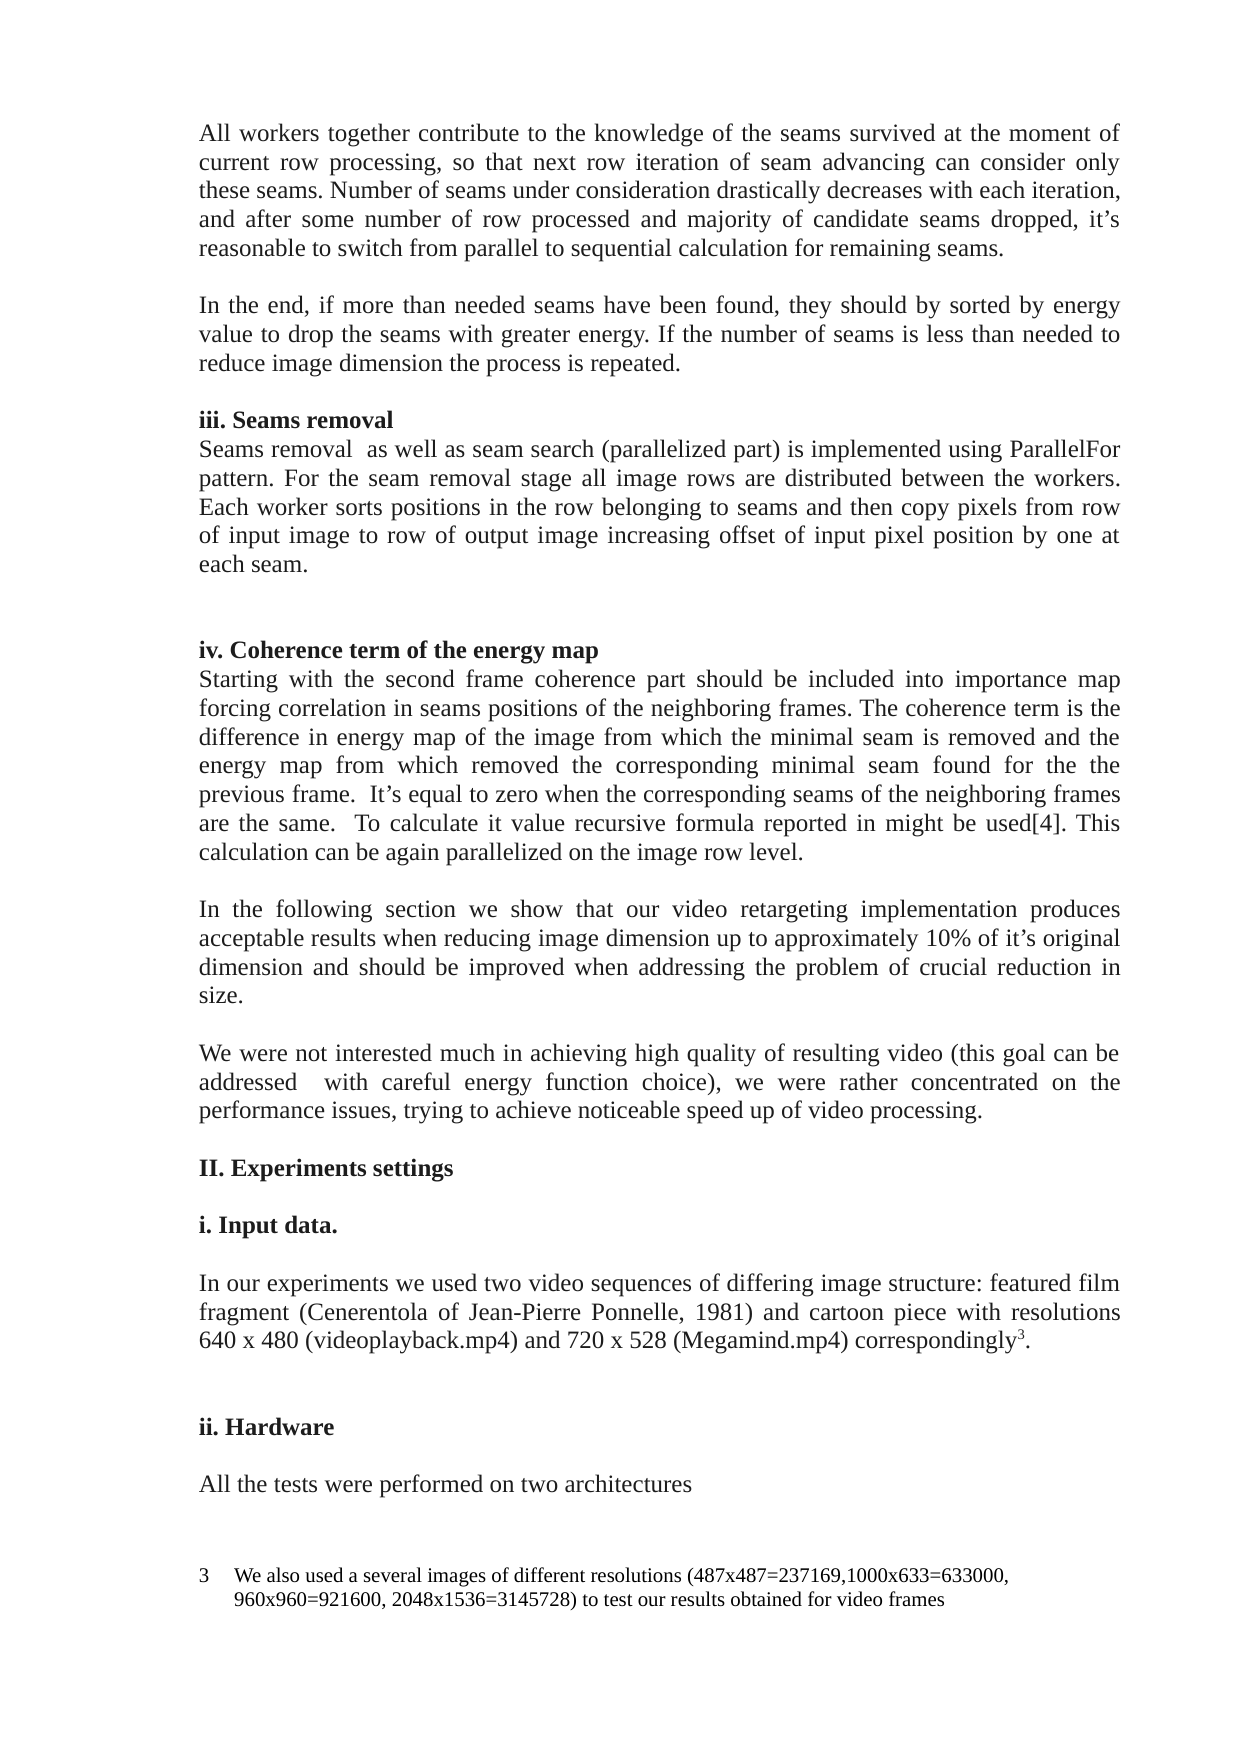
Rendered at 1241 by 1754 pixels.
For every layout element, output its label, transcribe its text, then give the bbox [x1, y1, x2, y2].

text ii. Hardware [199, 1412, 1122, 1441]
text In the following section we show that our video retargeting implementation produces acceptable results when reducing image dimension up to approximately 10% of it’s original dimension and should be improved when addressing the problem of crucial reduction in size. [199, 894, 1122, 1009]
text We were not interested much in achieving high quality of resulting video (this goal can be addressed with careful energy function choice), we were rather concentrated on the performance issues, trying to achieve noticeable speed up of video processing. [199, 1038, 1122, 1124]
text Starting with the second frame coherence part should be included into importance map forcing correlation in seams positions of the neighboring frames. The coherence term is the difference in energy map of the image from which the minimal seam is removed and the energy map from which removed the corresponding minimal seam found for the the previous frame. It’s equal to zero when the corresponding seams of the neighboring frames are the same. To calculate it value recursive formula reported in might be used[4]. This calculation can be again parallelized on the image row level. [199, 664, 1122, 866]
text All the tests were performed on two architectures [199, 1469, 1122, 1498]
text iii. Seams removal [199, 406, 1122, 434]
text i. Input data. [199, 1211, 1122, 1239]
text Seams removal as well as seam search (parallelized part) is implemented using ParallelFor pattern. For the seam removal stage all image rows are distributed between the workers. Each worker sorts positions in the row belonging to seams and then copy pixels from row of input image to row of output image increasing offset of input pixel position by one at each seam. [199, 434, 1122, 578]
text We also used a several images of different resolutions (487x487=237169,1000x633=633000, 960x960=921600, 2048x1536=3145728) to test our results obtained for video frames [199, 1563, 1122, 1612]
text II. Experiments settings [199, 1153, 1122, 1182]
text All workers together contribute to the knowledge of the seams survived at the moment of current row processing, so that next row iteration of seam advancing can consider only these seams. Number of seams under consideration drastically decreases with each iteration, and after some number of row processed and majority of candidate seams dropped, it’s reasonable to switch from parallel to sequential calculation for remaining seams. [199, 118, 1122, 262]
text In our experiments we used two video sequences of differing image structure: featured film fragment (Cenerentola of Jean-Pierre Ponnelle, 1981) and cartoon piece with resolutions 640 x 480 (videoplayback.mp4) and 720 x 528 (Megamind.mp4) correspondingly. [199, 1268, 1122, 1354]
text In the end, if more than needed seams have been found, they should by sorted by energy value to drop the seams with greater energy. If the number of seams is less than needed to reduce image dimension the process is repeated. [199, 291, 1122, 377]
text iv. Coherence term of the energy map [199, 636, 1122, 664]
